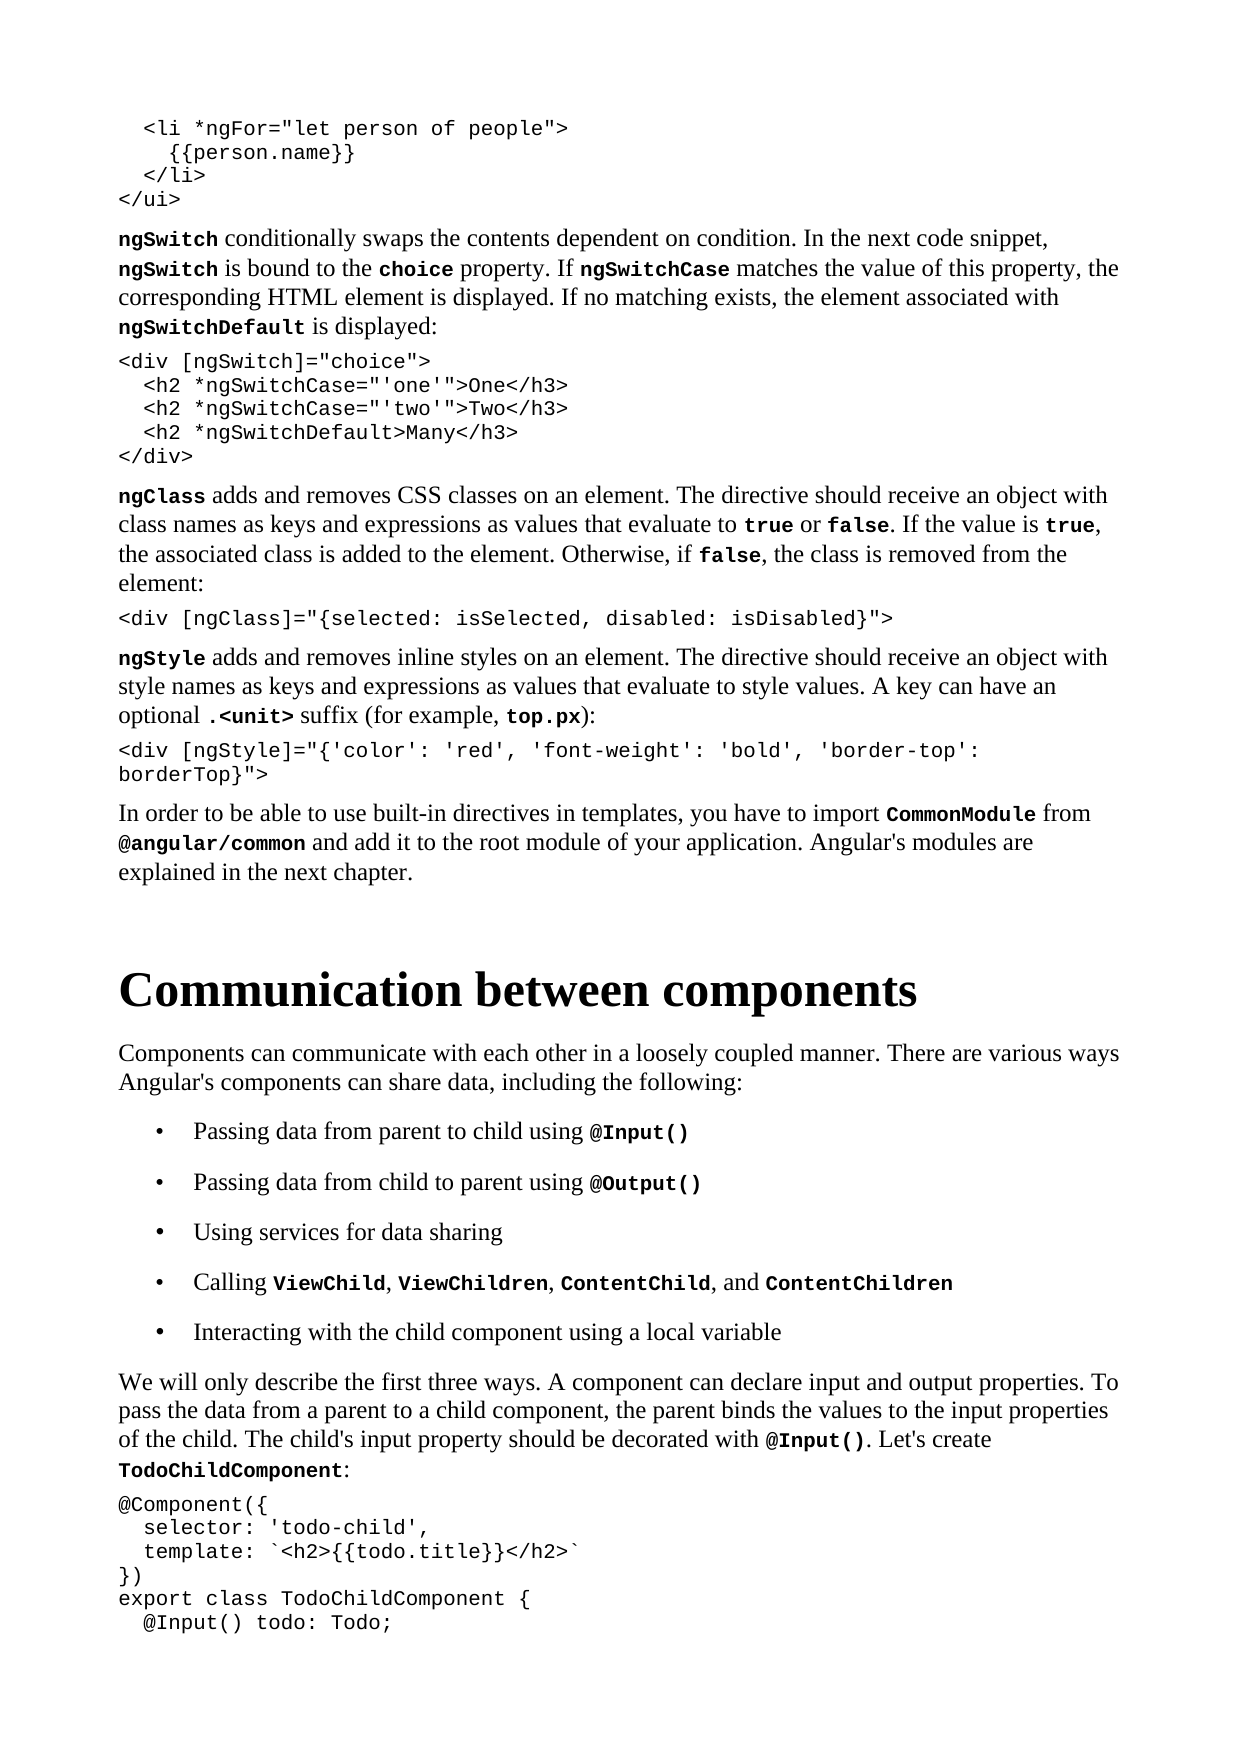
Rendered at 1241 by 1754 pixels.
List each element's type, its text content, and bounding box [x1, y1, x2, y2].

list Calling ViewChild, ViewChildren, ContentChild, and ContentChildren [156, 1267, 1122, 1296]
text Communication between components [118, 959, 1122, 1017]
text <li *ngFor="let person of people"> {{person.name}} </li> </ui> [118, 118, 1122, 213]
list Using services for data sharing [156, 1217, 1122, 1246]
text <div [ngSwitch]="choice"> <h2 *ngSwitchCase="'one'">One</h3> <h2 *ngSwitchCase="'two'">Two</h3> <h2 *ngSwitchDefault>Many</h3> </div> [118, 351, 1122, 469]
list Interacting with the child component using a local variable [156, 1317, 1122, 1346]
text @Component({ selector: 'todo-child', template: `<h2>{{todo.title}}</h2>` }) export class TodoChildComponent { @Input() todo: Todo; [118, 1494, 1122, 1636]
text In order to be able to use built-in directives in templates, you have to import CommonModule from @angular/common and add it to the root module of your application. Angular's modules are explained in the next chapter. [118, 798, 1122, 886]
text We will only describe the first three ways. A component can declare input and output properties. To pass the data from a parent to a child component, the parent binds the values to the input properties of the child. The child's input property should be decorated with @Input(). Let's create TodoChildComponent: [118, 1367, 1122, 1483]
text Components can communicate with each other in a loosely coupled manner. There are various ways Angular's components can share data, including the following: [118, 1038, 1122, 1095]
list Passing data from child to parent using @Output() [156, 1167, 1122, 1196]
list Passing data from parent to child using @Input() [156, 1116, 1122, 1146]
text ngStyle adds and removes inline styles on an element. The directive should receive an object with style names as keys and expressions as values that evaluate to style values. A key can have an optional .<unit> suffix (for example, top.px): [118, 642, 1122, 729]
text ngSwitch conditionally swaps the contents dependent on condition. In the next code snippet, ngSwitch is bound to the choice property. If ngSwitchCase matches the value of this property, the corresponding HTML element is displayed. If no matching exists, the element associated with ngSwitchDefault is displayed: [118, 223, 1122, 341]
text <div [ngClass]="{selected: isSelected, disabled: isDisabled}"> [118, 608, 1122, 631]
text <div [ngStyle]="{'color': 'red', 'font-weight': 'bold', 'border-top': borderTop}"> [118, 740, 1122, 787]
text ngClass adds and removes CSS classes on an element. The directive should receive an object with class names as keys and expressions as values that evaluate to true or false. If the value is true, the associated class is added to the element. Otherwise, if false, the class is removed from the element: [118, 480, 1122, 597]
